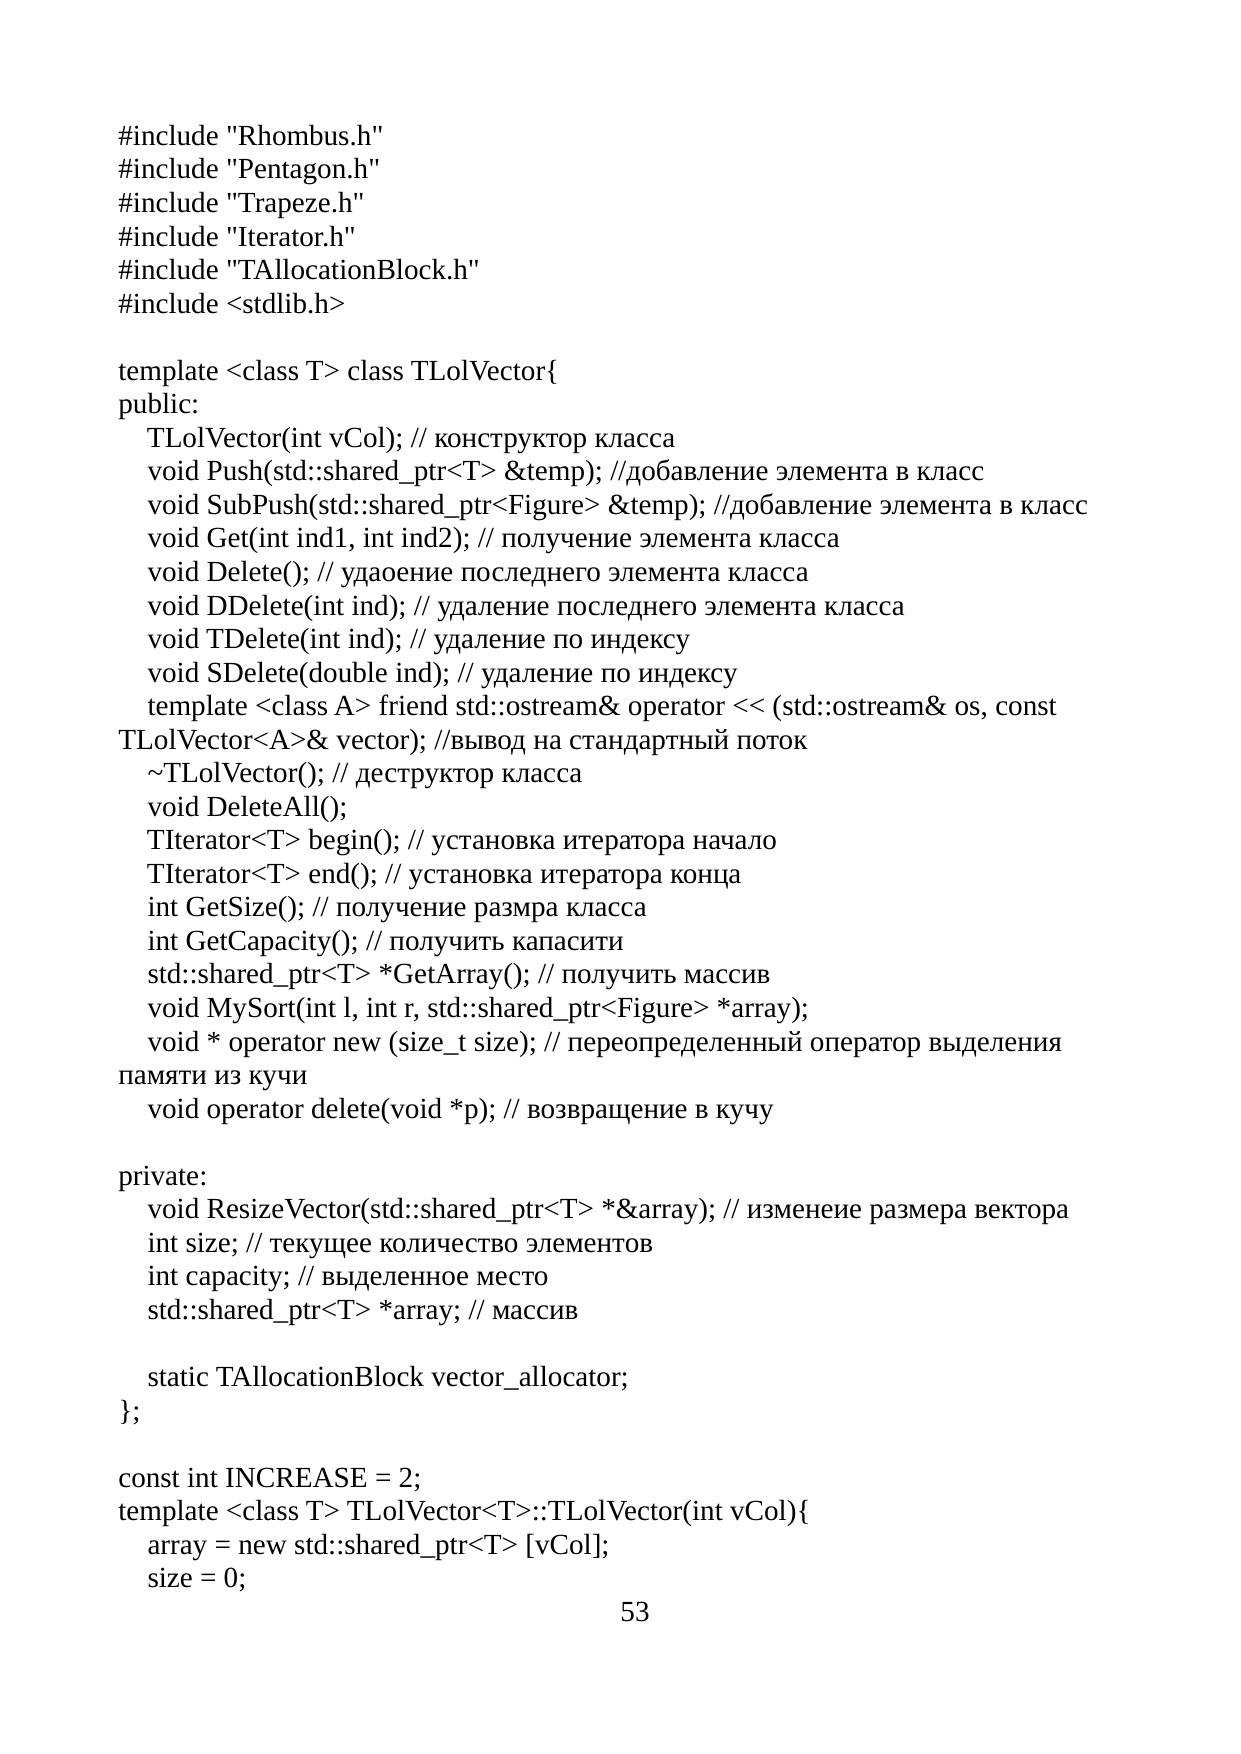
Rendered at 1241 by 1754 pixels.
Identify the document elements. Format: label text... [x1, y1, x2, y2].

text private: [118, 1158, 1122, 1191]
text void operator delete(void *p); // возвращение в кучу [118, 1091, 1122, 1124]
text array = new std::shared_ptr<T> [vCol]; [118, 1527, 1122, 1560]
text #include "Iterator.h" [118, 219, 1122, 252]
text template <class T> class TLolVector{ [118, 353, 1122, 386]
text void * operator new (size_t size); // переопределенный оператор выделения памяти из кучи [118, 1024, 1122, 1091]
text #include "Trapeze.h" [118, 185, 1122, 219]
text #include "Rhombus.h" [118, 118, 1122, 152]
text template <class A> friend std::ostream& operator << (std::ostream& os, const TLolVector<A>& vector); //вывод на стандартный поток [118, 688, 1122, 755]
text int GetSize(); // получение размра класса [118, 889, 1122, 923]
text std::shared_ptr<T> *array; // массив [118, 1292, 1122, 1326]
text 53 [118, 1594, 1122, 1627]
text public: [118, 386, 1122, 420]
text void SubPush(std::shared_ptr<Figure> &temp); //добавление элемента в класс [118, 487, 1122, 521]
text void ResizeVector(std::shared_ptr<T> *&array); // изменеие размера вектора [118, 1191, 1122, 1225]
text void TDelete(int ind); // удаление по индексу [118, 621, 1122, 655]
text #include "Pentagon.h" [118, 152, 1122, 185]
text int size; // текущее количество элементов [118, 1225, 1122, 1258]
text #include "TAllocationBlock.h" [118, 252, 1122, 286]
text std::shared_ptr<T> *GetArray(); // получить массив [118, 957, 1122, 990]
text void Get(int ind1, int ind2); // получение элемента класса [118, 521, 1122, 554]
text #include <stdlib.h> [118, 286, 1122, 319]
text static TAllocationBlock vector_allocator; [118, 1359, 1122, 1393]
text void Delete(); // удаоение последнего элемента класса [118, 554, 1122, 588]
text }; [118, 1393, 1122, 1426]
text TIterator<T> begin(); // установка итератора начало [118, 822, 1122, 856]
text size = 0; [118, 1560, 1122, 1594]
text void DDelete(int ind); // удаление последнего элемента класса [118, 588, 1122, 621]
text TLolVector(int vCol); // конструктор класса [118, 420, 1122, 453]
text ~TLolVector(); // деструктор класса [118, 755, 1122, 789]
text void MySort(int l, int r, std::shared_ptr<Figure> *array); [118, 990, 1122, 1024]
text void Push(std::shared_ptr<T> &temp); //добавление элемента в класс [118, 453, 1122, 487]
text void DeleteAll(); [118, 789, 1122, 822]
text template <class T> TLolVector<T>::TLolVector(int vCol){ [118, 1493, 1122, 1527]
text void SDelete(double ind); // удаление по индексу [118, 655, 1122, 688]
text int GetCapacity(); // получить капасити [118, 923, 1122, 957]
text const int INCREASE = 2; [118, 1460, 1122, 1493]
text int capacity; // выделенное место [118, 1258, 1122, 1292]
text TIterator<T> end(); // установка итератора конца [118, 856, 1122, 889]
